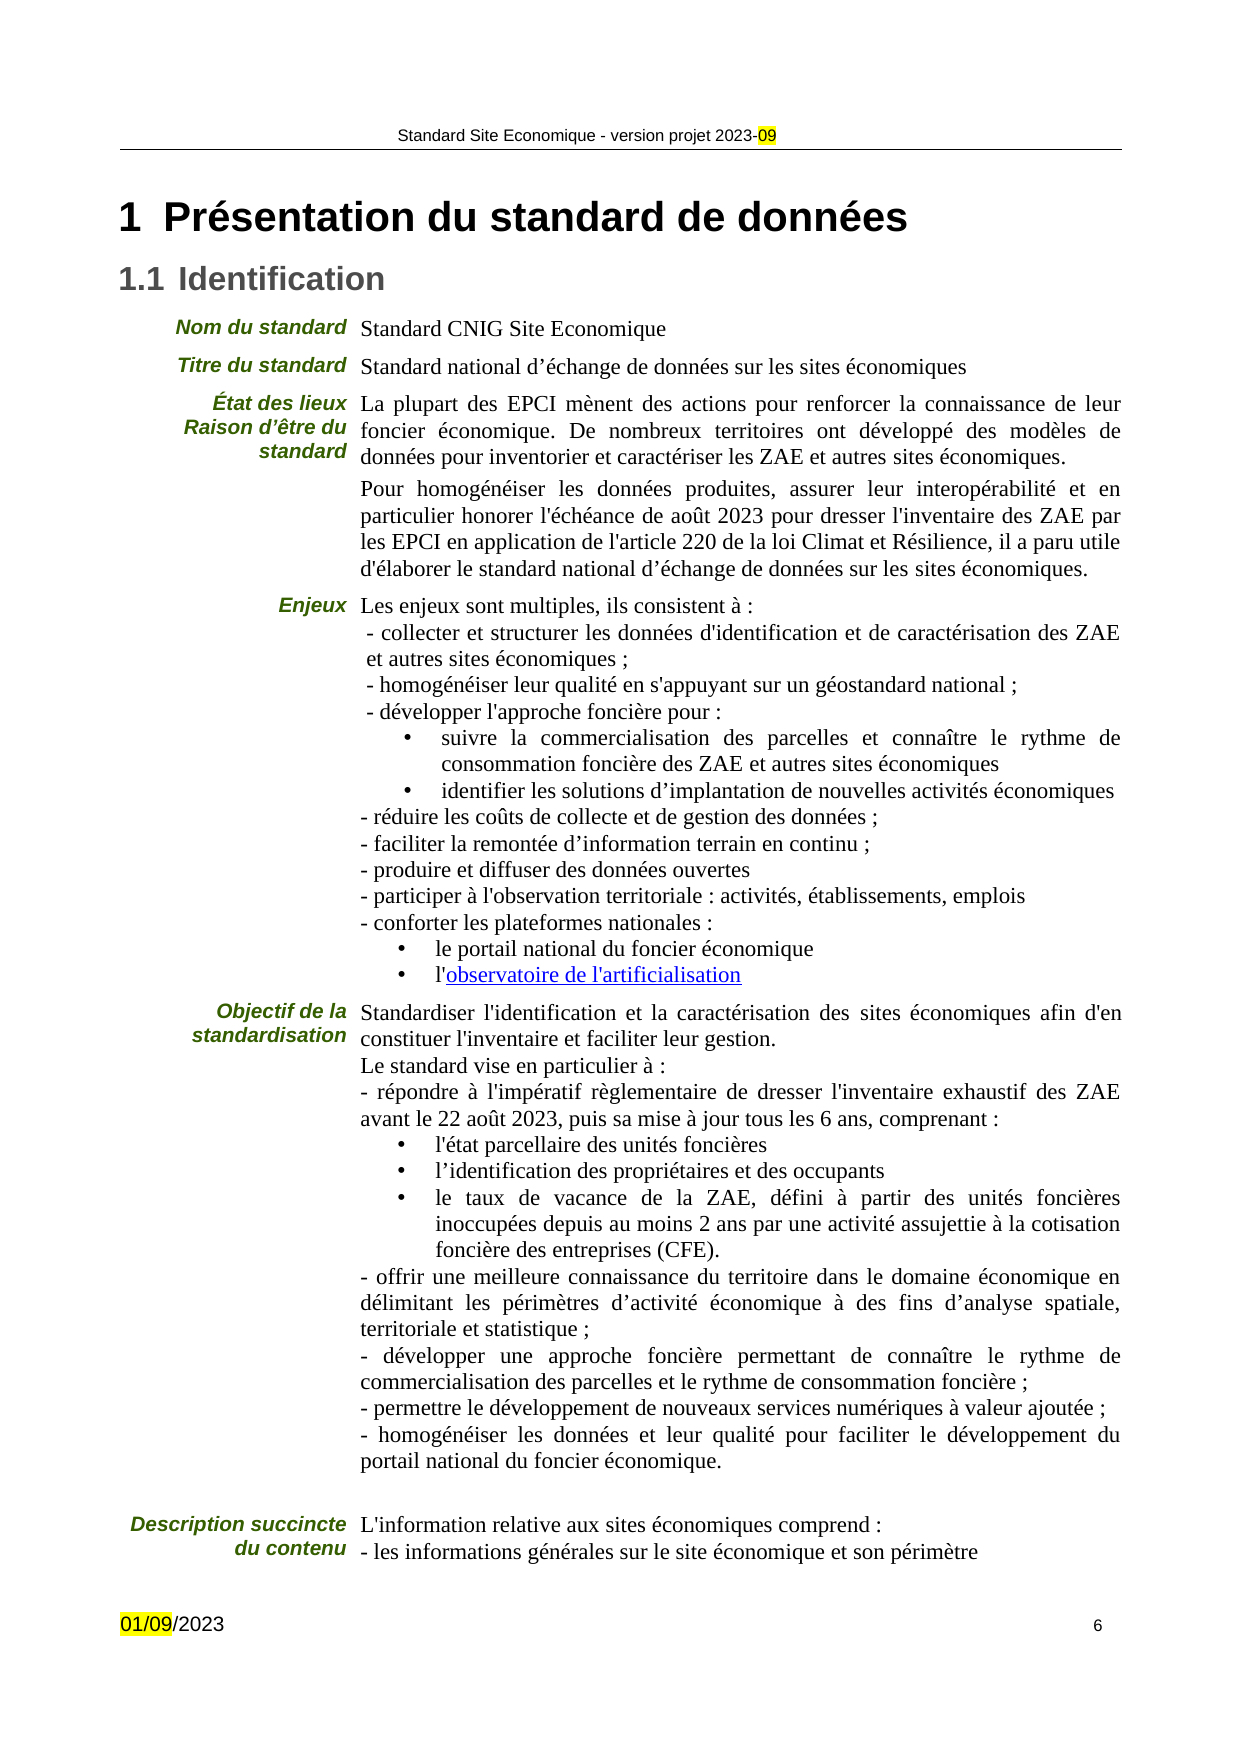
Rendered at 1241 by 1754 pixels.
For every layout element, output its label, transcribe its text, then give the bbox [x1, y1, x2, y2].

table_cell L'information relative aux sites économiques comprend : - les informations générales sur le site économique et son périmètre [354, 1506, 1122, 1570]
table_cell Standard national d’échange de données sur les sites économiques [354, 347, 1122, 385]
table_cell Enjeux [118, 587, 354, 993]
table_cell Titre du standard [118, 347, 354, 385]
table_cell Les enjeux sont multiples, ils consistent à : - collecter et structurer les données d'identification et de caractérisation des ZAE et autres sites économiques ; - homogénéiser leur qualité en s'appuyant sur un géostandard national ; - développer l'approche foncière pour : suivre la commercialisation des parcelles et connaître le rythme de consommation foncière des ZAE et autres sites économiques identifier les solutions d’implantation de nouvelles activités économiques - réduire les coûts de collecte et de gestion des données ; - faciliter la remontée d’information terrain en continu ; - produire et diffuser des données ouvertes - participer à l'observation territoriale : activités, établissements, emplois - conforter les plateformes nationales : le portail national du foncier économique l'observatoire de l'artificialisation [354, 587, 1122, 993]
subtitle Présentation du standard de données [118, 193, 1122, 241]
table_cell La plupart des EPCI mènent des actions pour renforcer la connaissance de leur foncier économique. De nombreux territoires ont développé des modèles de données pour inventorier et caractériser les ZAE et autres sites économiques. Pour homogénéiser les données produites, assurer leur interopérabilité et en particulier honorer l'échéance de août 2023 pour dresser l'inventaire des ZAE par les EPCI en application de l'article 220 de la loi Climat et Résilience, il a paru utile d'élaborer le standard national d’échange de données sur les sites économiques. [354, 385, 1122, 587]
table_cell Description succincte du contenu [118, 1506, 354, 1570]
table_cell État des lieux Raison d’être du standard [118, 385, 354, 587]
table_cell Standardiser l'identification et la caractérisation des sites économiques afin d'en constituer l'inventaire et faciliter leur gestion. Le standard vise en particulier à : - répondre à l'impératif règlementaire de dresser l'inventaire exhaustif des ZAE avant le 22 août 2023, puis sa mise à jour tous les 6 ans, comprenant : l'état parcellaire des unités foncières l’identification des propriétaires et des occupants le taux de vacance de la ZAE, défini à partir des unités foncières inoccupées depuis au moins 2 ans par une activité assujettie à la cotisation foncière des entreprises (CFE). - offrir une meilleure connaissance du territoire dans le domaine économique en délimitant les périmètres d’activité économique à des fins d’analyse spatiale, territoriale et statistique ; - développer une approche foncière permettant de connaître le rythme de commercialisation des parcelles et le rythme de consommation foncière ; - permettre le développement de nouveaux services numériques à valeur ajoutée ; - homogénéiser les données et leur qualité pour faciliter le développement du portail national du foncier économique. [354, 994, 1122, 1506]
table_cell Objectif de la standardisation [118, 994, 354, 1506]
subtitle Identification [118, 259, 1122, 297]
table_header Nom du standard [118, 309, 354, 347]
table_header Standard CNIG Site Economique [354, 309, 1122, 347]
